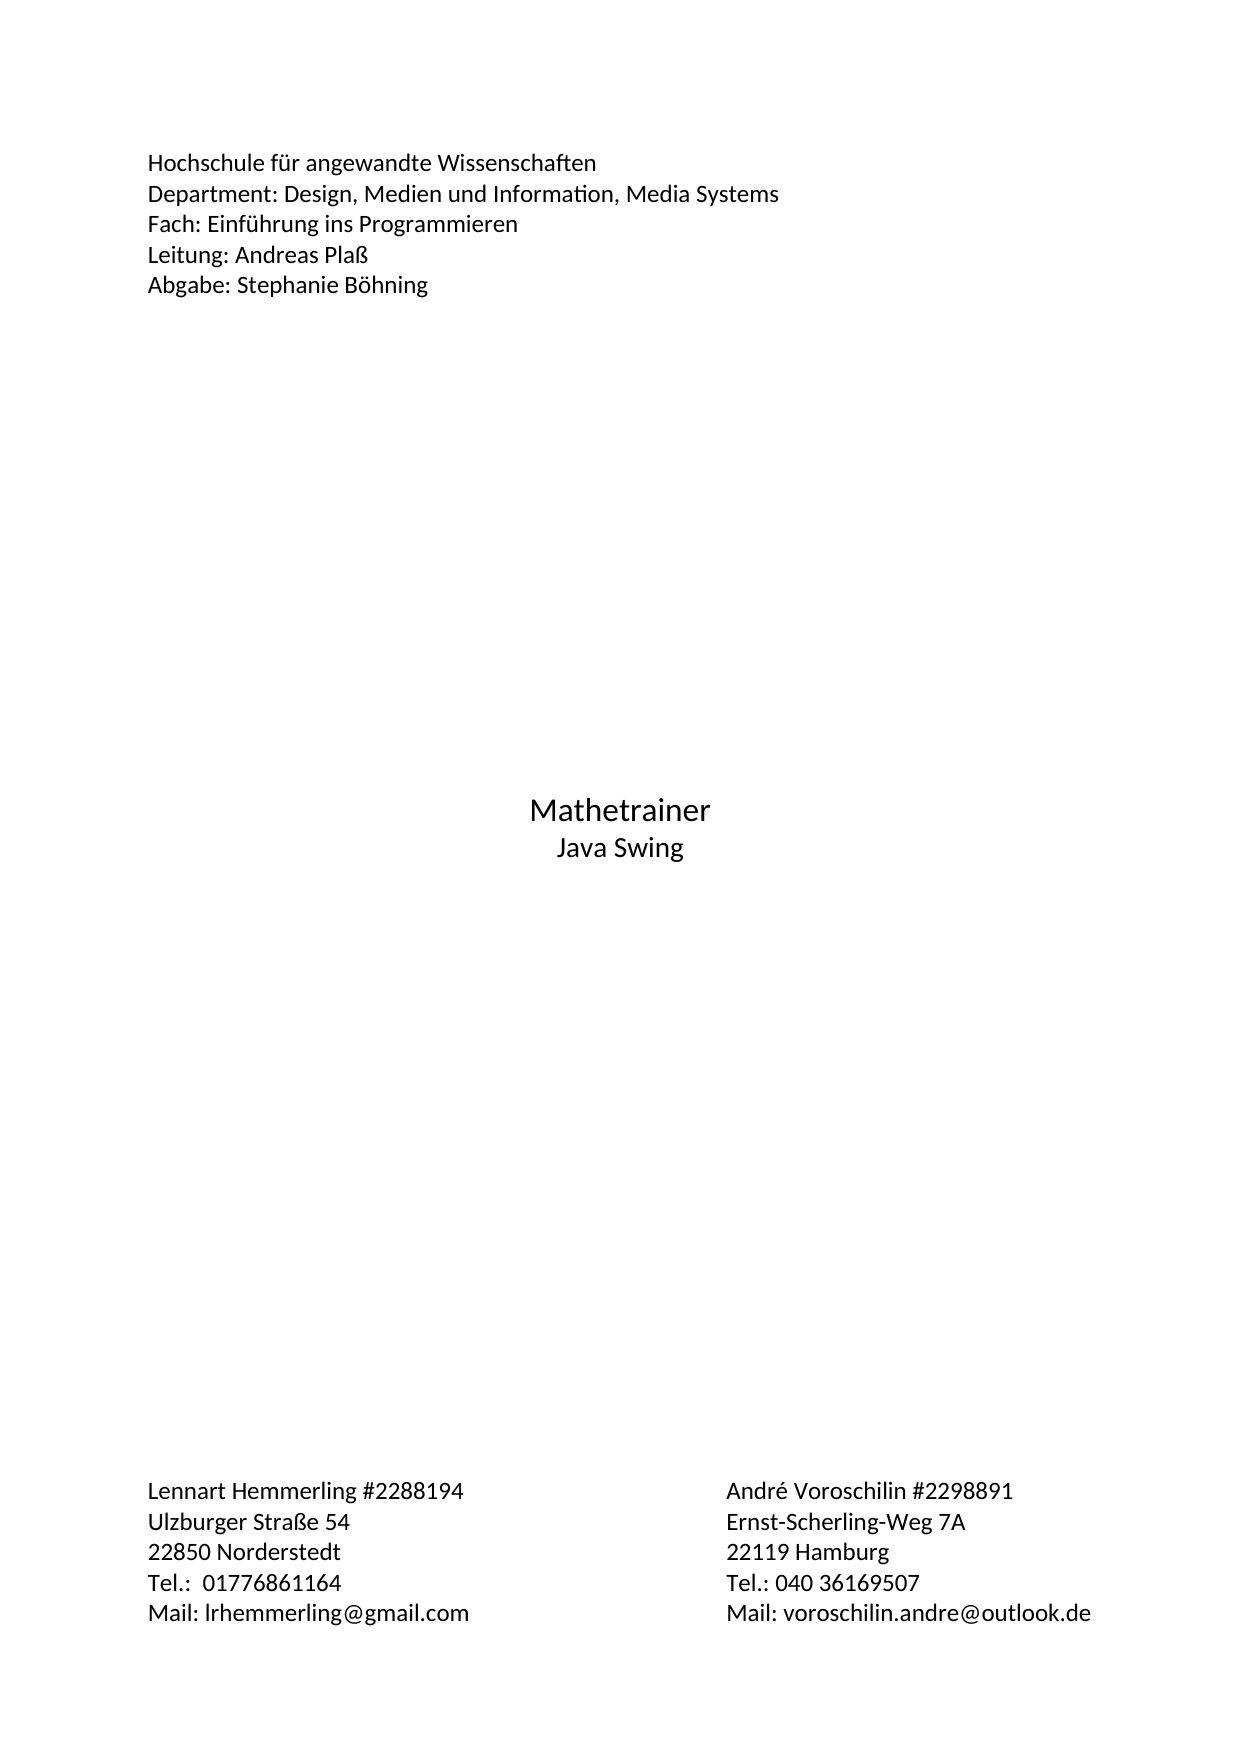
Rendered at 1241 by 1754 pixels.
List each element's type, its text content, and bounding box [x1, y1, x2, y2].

text Fach: Einführung ins Programmieren [148, 209, 1093, 239]
text Abgabe: Stephanie Böhning [148, 270, 1093, 300]
text Java Swing [148, 829, 1093, 865]
text Hochschule für angewandte Wissenschaften [148, 148, 1093, 178]
text Tel.: 01776861164 Tel.: 040 36169507 [148, 1567, 1093, 1597]
text Ulzburger Straße 54 Ernst-Scherling-Weg 7A [148, 1506, 1093, 1536]
text Mathetrainer [148, 788, 1093, 829]
text Lennart Hemmerling #2288194 André Voroschilin #2298891 [148, 1475, 1093, 1506]
text Department: Design, Medien und Information, Media Systems [148, 178, 1093, 209]
text Leitung: Andreas Plaß [148, 239, 1093, 270]
text Mail: lrhemmerling@gmail.com Mail: voroschilin.andre@outlook.de [148, 1597, 1093, 1628]
text 22850 Norderstedt 22119 Hamburg [148, 1536, 1093, 1567]
